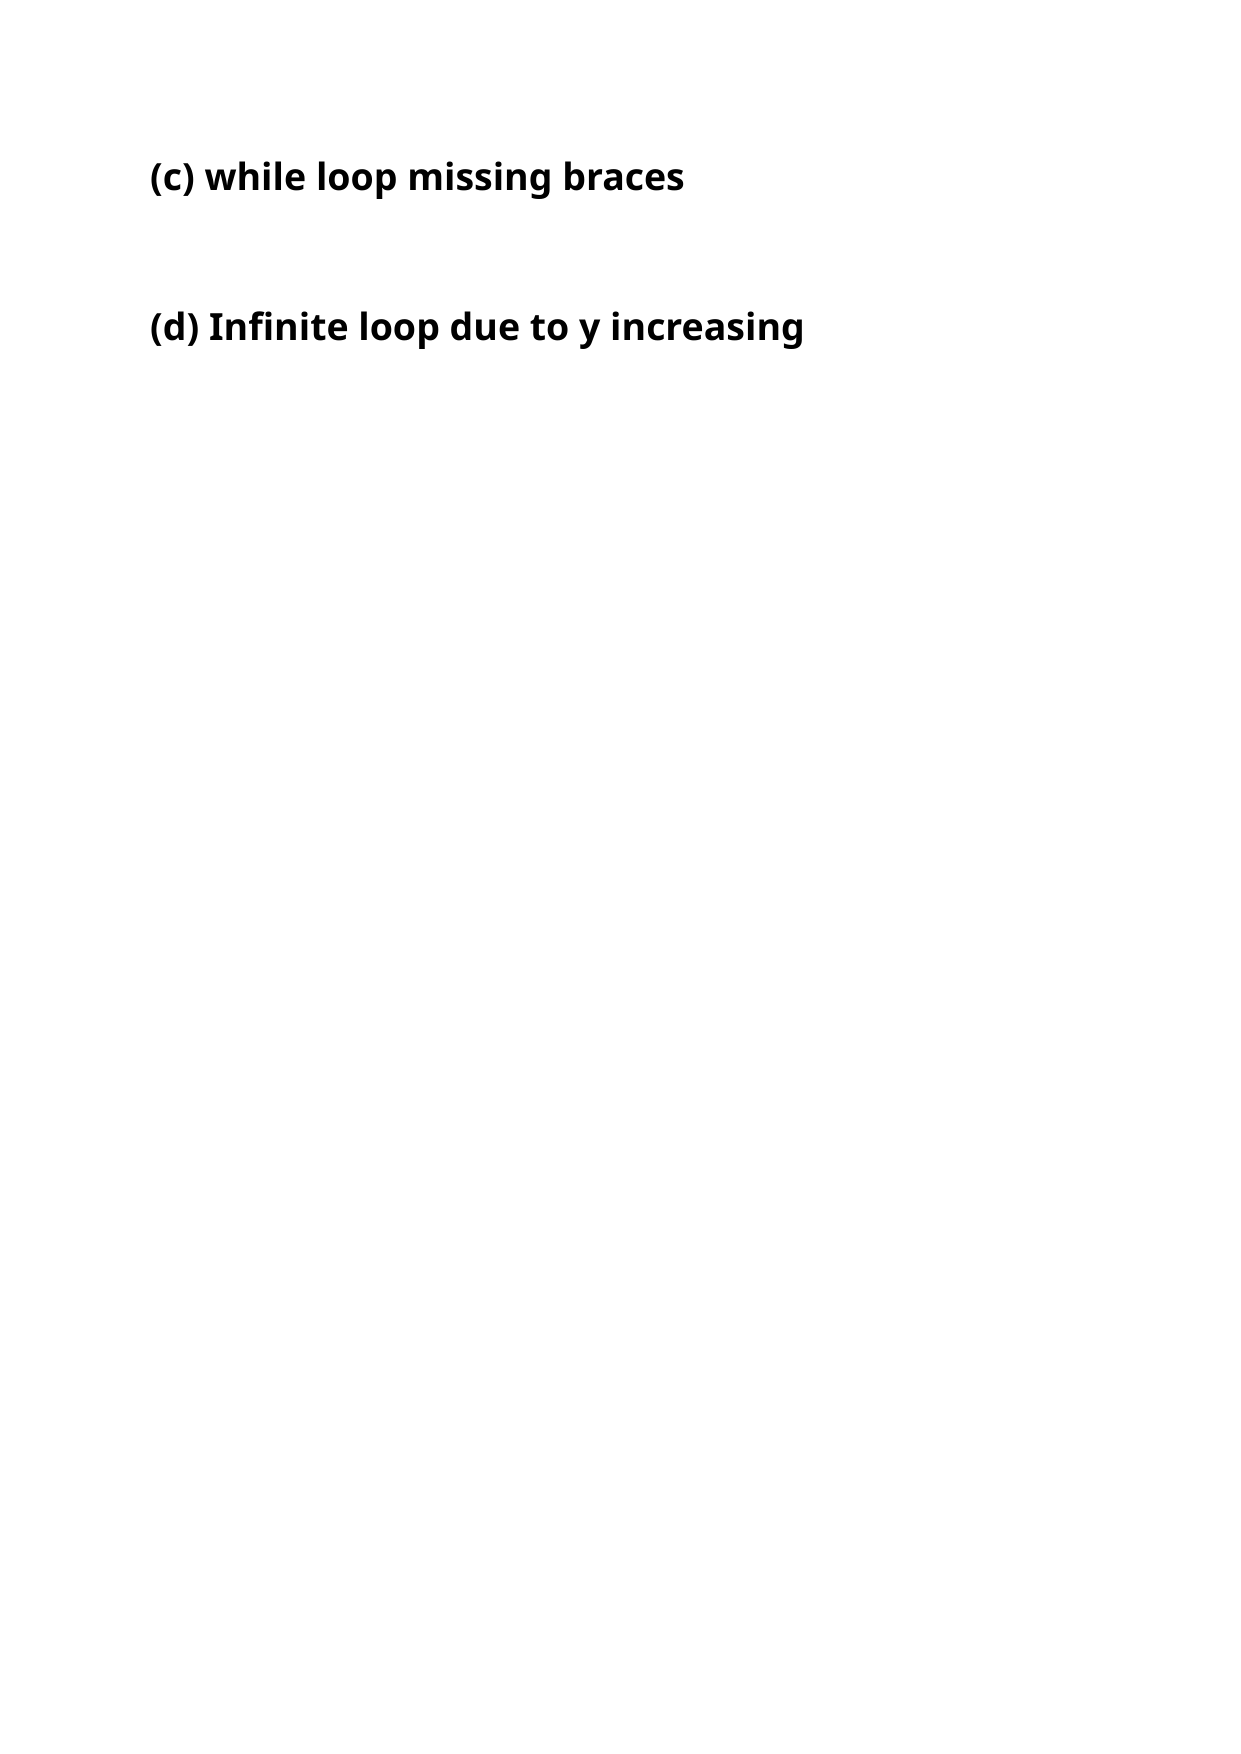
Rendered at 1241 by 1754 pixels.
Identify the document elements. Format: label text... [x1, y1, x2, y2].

text (d) Infinite loop due to y increasing [150, 301, 1090, 352]
text (c) while loop missing braces [150, 150, 1090, 201]
